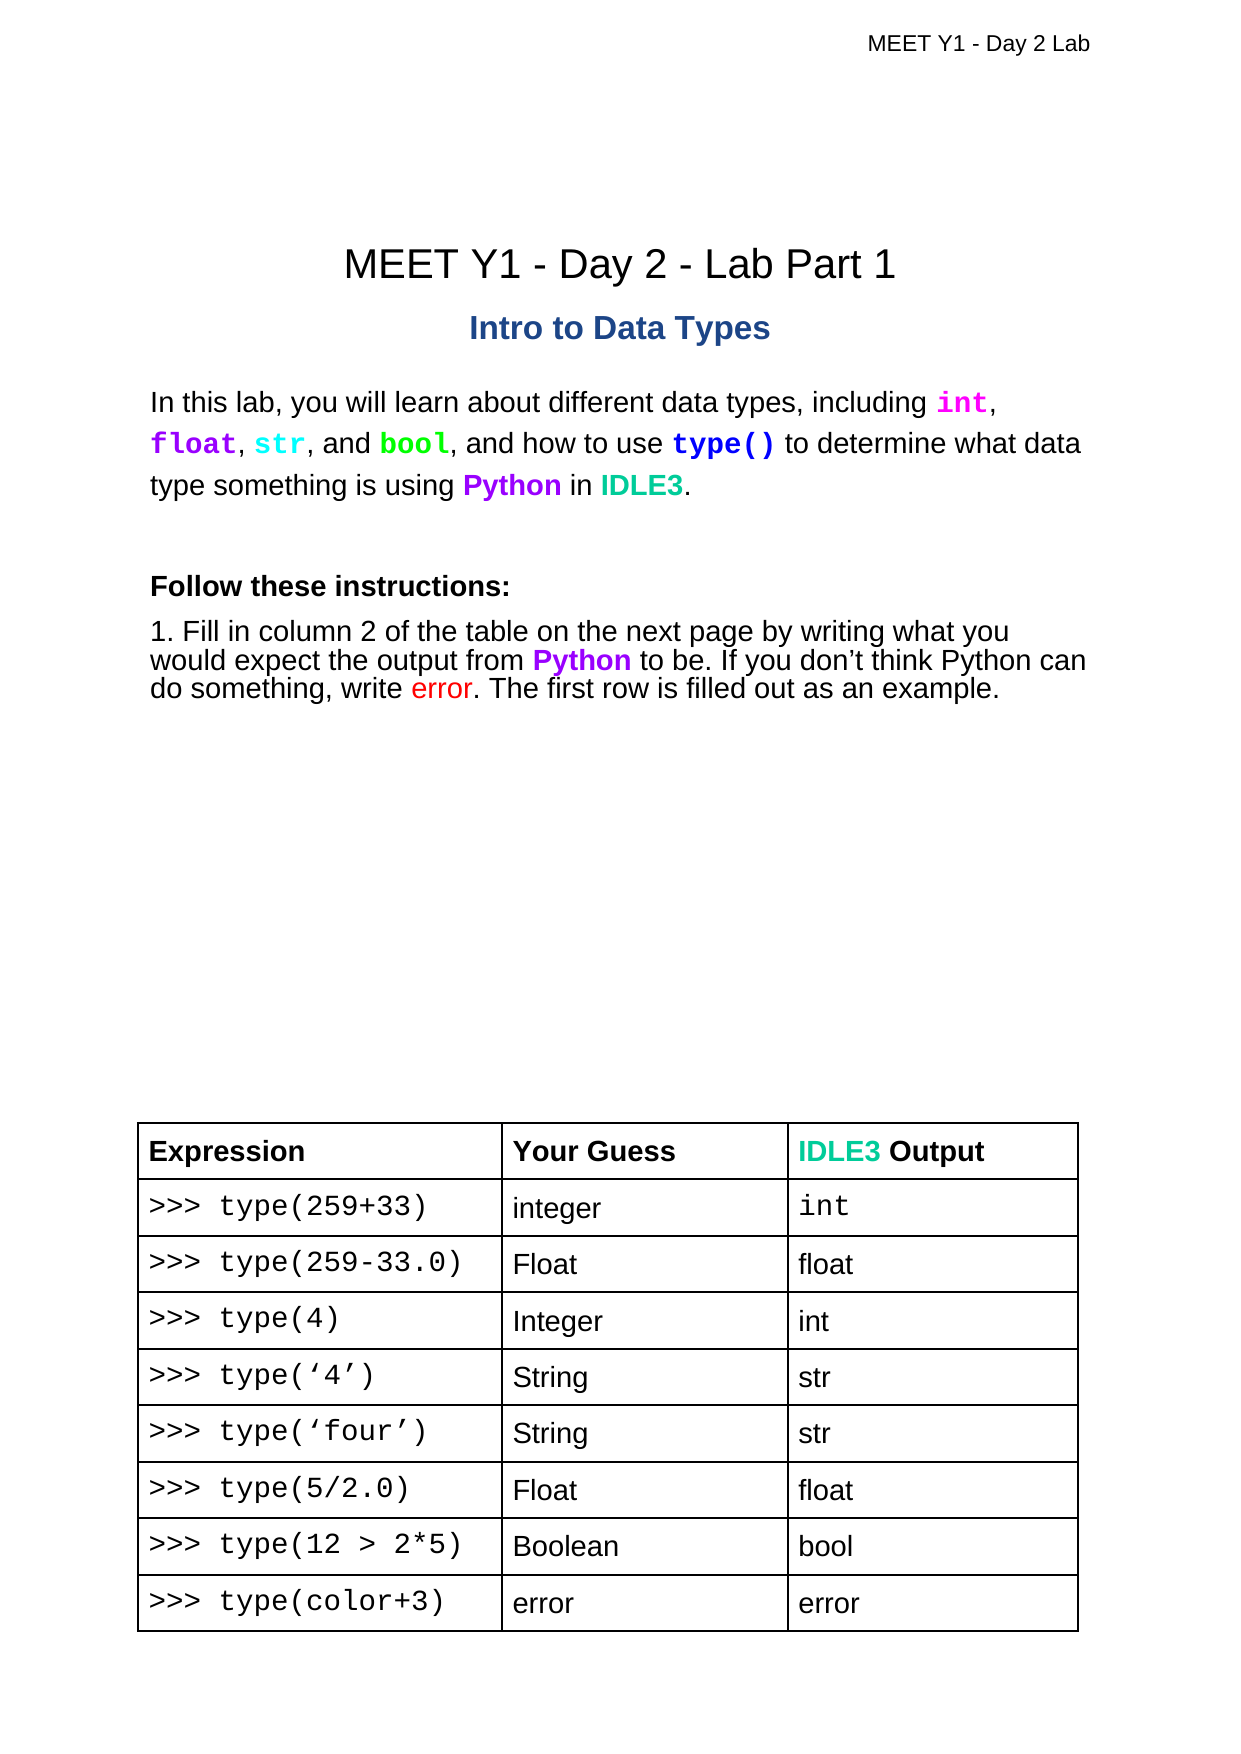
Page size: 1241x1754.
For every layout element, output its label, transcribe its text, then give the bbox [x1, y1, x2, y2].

table_cell >>> type(259+33) [139, 1180, 501, 1235]
table_cell >>> type(259-33.0) [139, 1237, 501, 1291]
subtitle Intro to Data Types [150, 308, 1090, 347]
table_cell >>> type(‘four’) [139, 1406, 501, 1461]
table_cell error [503, 1576, 787, 1630]
table_cell error [789, 1576, 1077, 1630]
table_cell integer [503, 1180, 787, 1235]
table_cell str [789, 1350, 1077, 1404]
table_cell str [789, 1406, 1077, 1461]
table_cell >>> type(color+3) [139, 1576, 501, 1630]
table_cell >>> type(12 > 2*5) [139, 1519, 501, 1573]
table_cell Boolean [503, 1519, 787, 1573]
table_cell int [789, 1293, 1077, 1348]
table_cell >>> type(5/2.0) [139, 1463, 501, 1517]
subtitle MEET Y1 - Day 2 - Lab Part 1 [150, 239, 1090, 287]
table_cell Float [503, 1237, 787, 1291]
table_cell int [789, 1180, 1077, 1235]
table_cell >>> type(4) [139, 1293, 501, 1348]
table_cell float [789, 1463, 1077, 1517]
table_header Your Guess [503, 1124, 787, 1178]
table_header IDLE3 Output [789, 1124, 1077, 1178]
text Follow these instructions: [150, 573, 1090, 602]
table_cell Integer [503, 1293, 787, 1348]
table_cell String [503, 1406, 787, 1461]
table_cell bool [789, 1519, 1077, 1573]
text 1. Fill in column 2 of the table on the next page by writing what you would expect the output from Python to be. If you don’t think Python can do something, write error. The first row is filled out as an example. [150, 618, 1090, 705]
table_cell float [789, 1237, 1077, 1291]
text In this lab, you will learn about different data types, including int, float, str, and bool, and how to use type() to determine what data type something is using Python in IDLE3. [150, 385, 1090, 501]
table_cell Float [503, 1463, 787, 1517]
table_header Expression [139, 1124, 501, 1178]
table_cell String [503, 1350, 787, 1404]
table_cell >>> type(‘4’) [139, 1350, 501, 1404]
